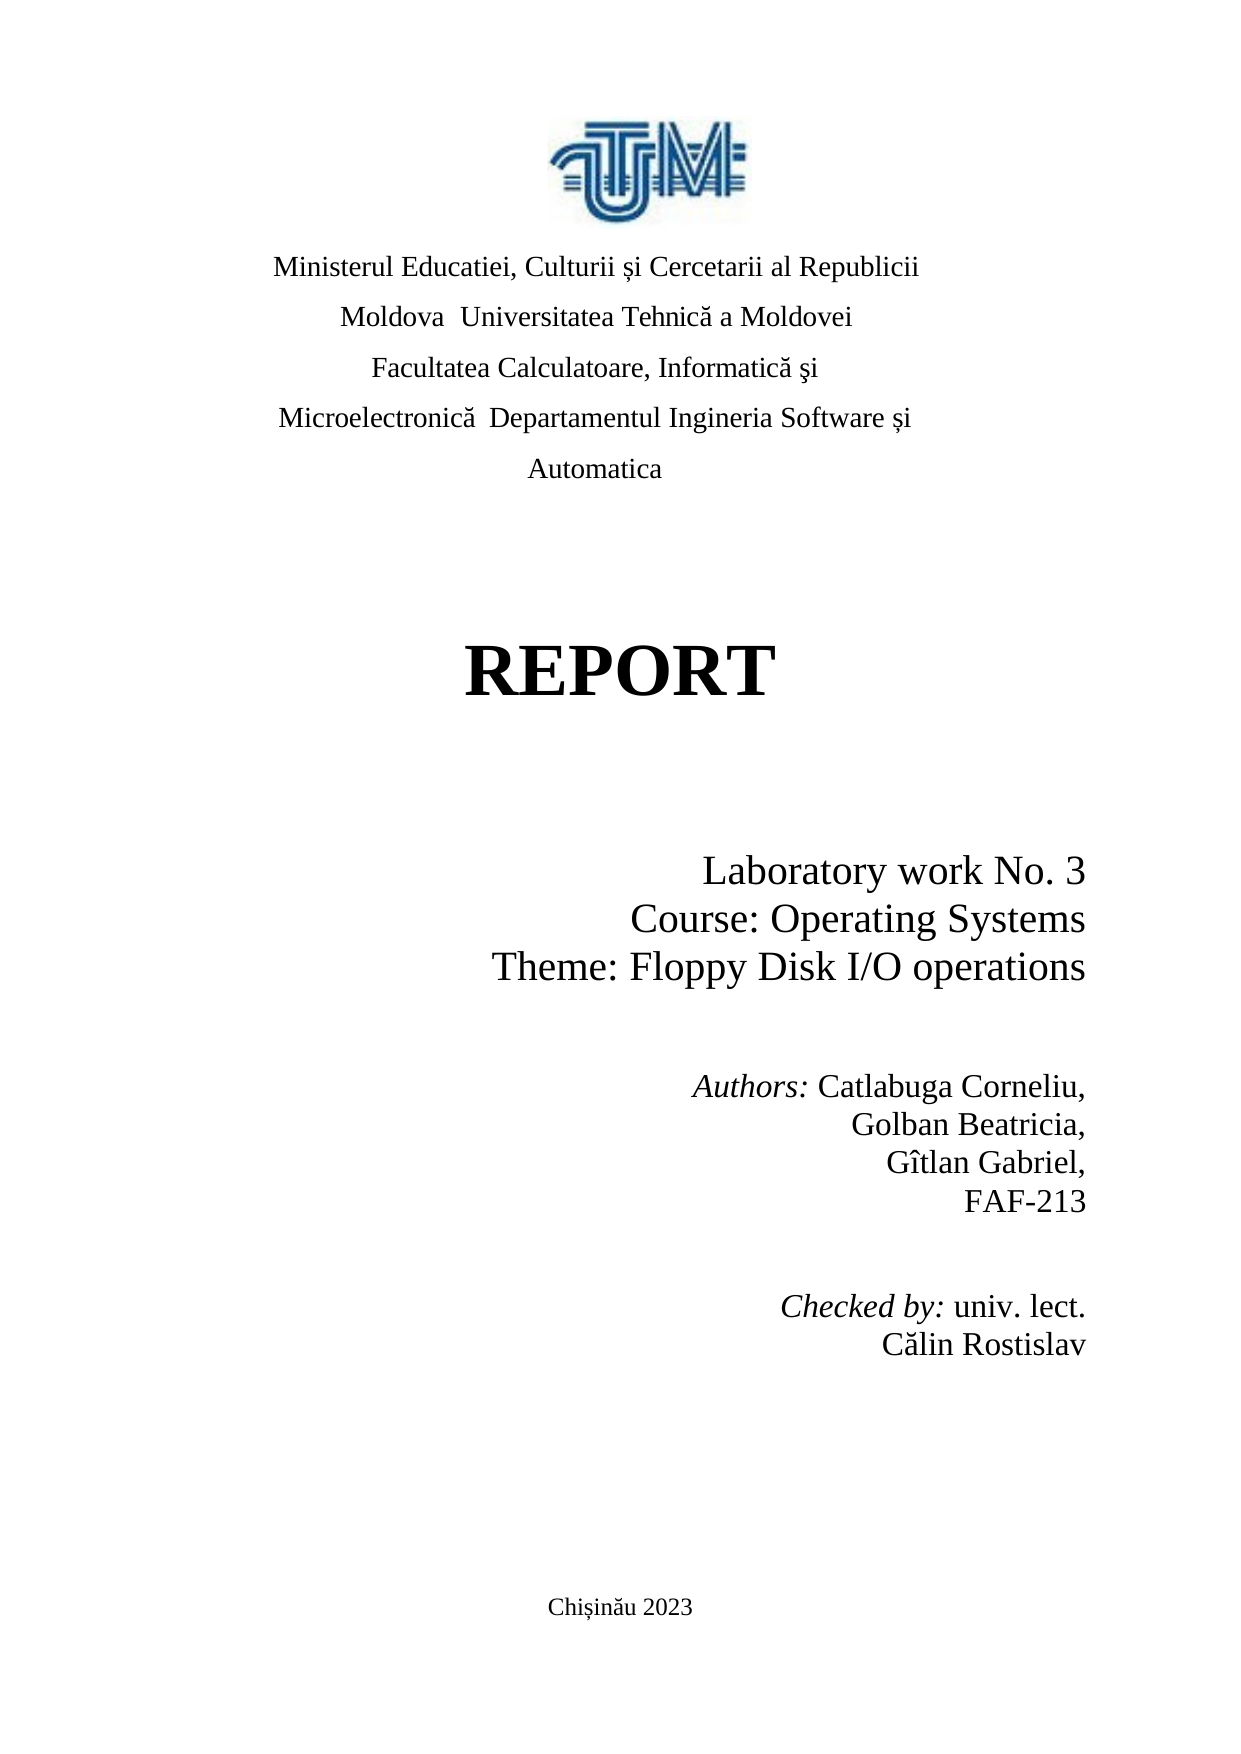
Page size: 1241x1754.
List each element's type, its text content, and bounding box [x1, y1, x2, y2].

text Chișinău 2023 [154, 1592, 1086, 1621]
text Laboratory work No. 3 [154, 846, 1086, 894]
text Checked by: univ. lect. Călin Rostislav [154, 1286, 1086, 1362]
text Golban Beatricia, [154, 1104, 1086, 1143]
text Facultatea Calculatoare, Informatică şi Microelectronică Departamentul Ingineria Software și Automatica [270, 350, 920, 484]
text Authors: Catlabuga Corneliu, [154, 1066, 1086, 1104]
text Gîtlan Gabriel, [154, 1143, 1086, 1181]
picture [547, 116, 752, 229]
text Theme: Floppy Disk I/O operations [154, 942, 1086, 989]
text REPORT [154, 625, 1086, 712]
text Ministerul Educatiei, Culturii și Cercetarii al Republicii Moldova Universitatea Tehnică a Moldovei [272, 249, 920, 333]
text FAF-213 [154, 1181, 1086, 1247]
text Course: Operating Systems [154, 894, 1086, 942]
